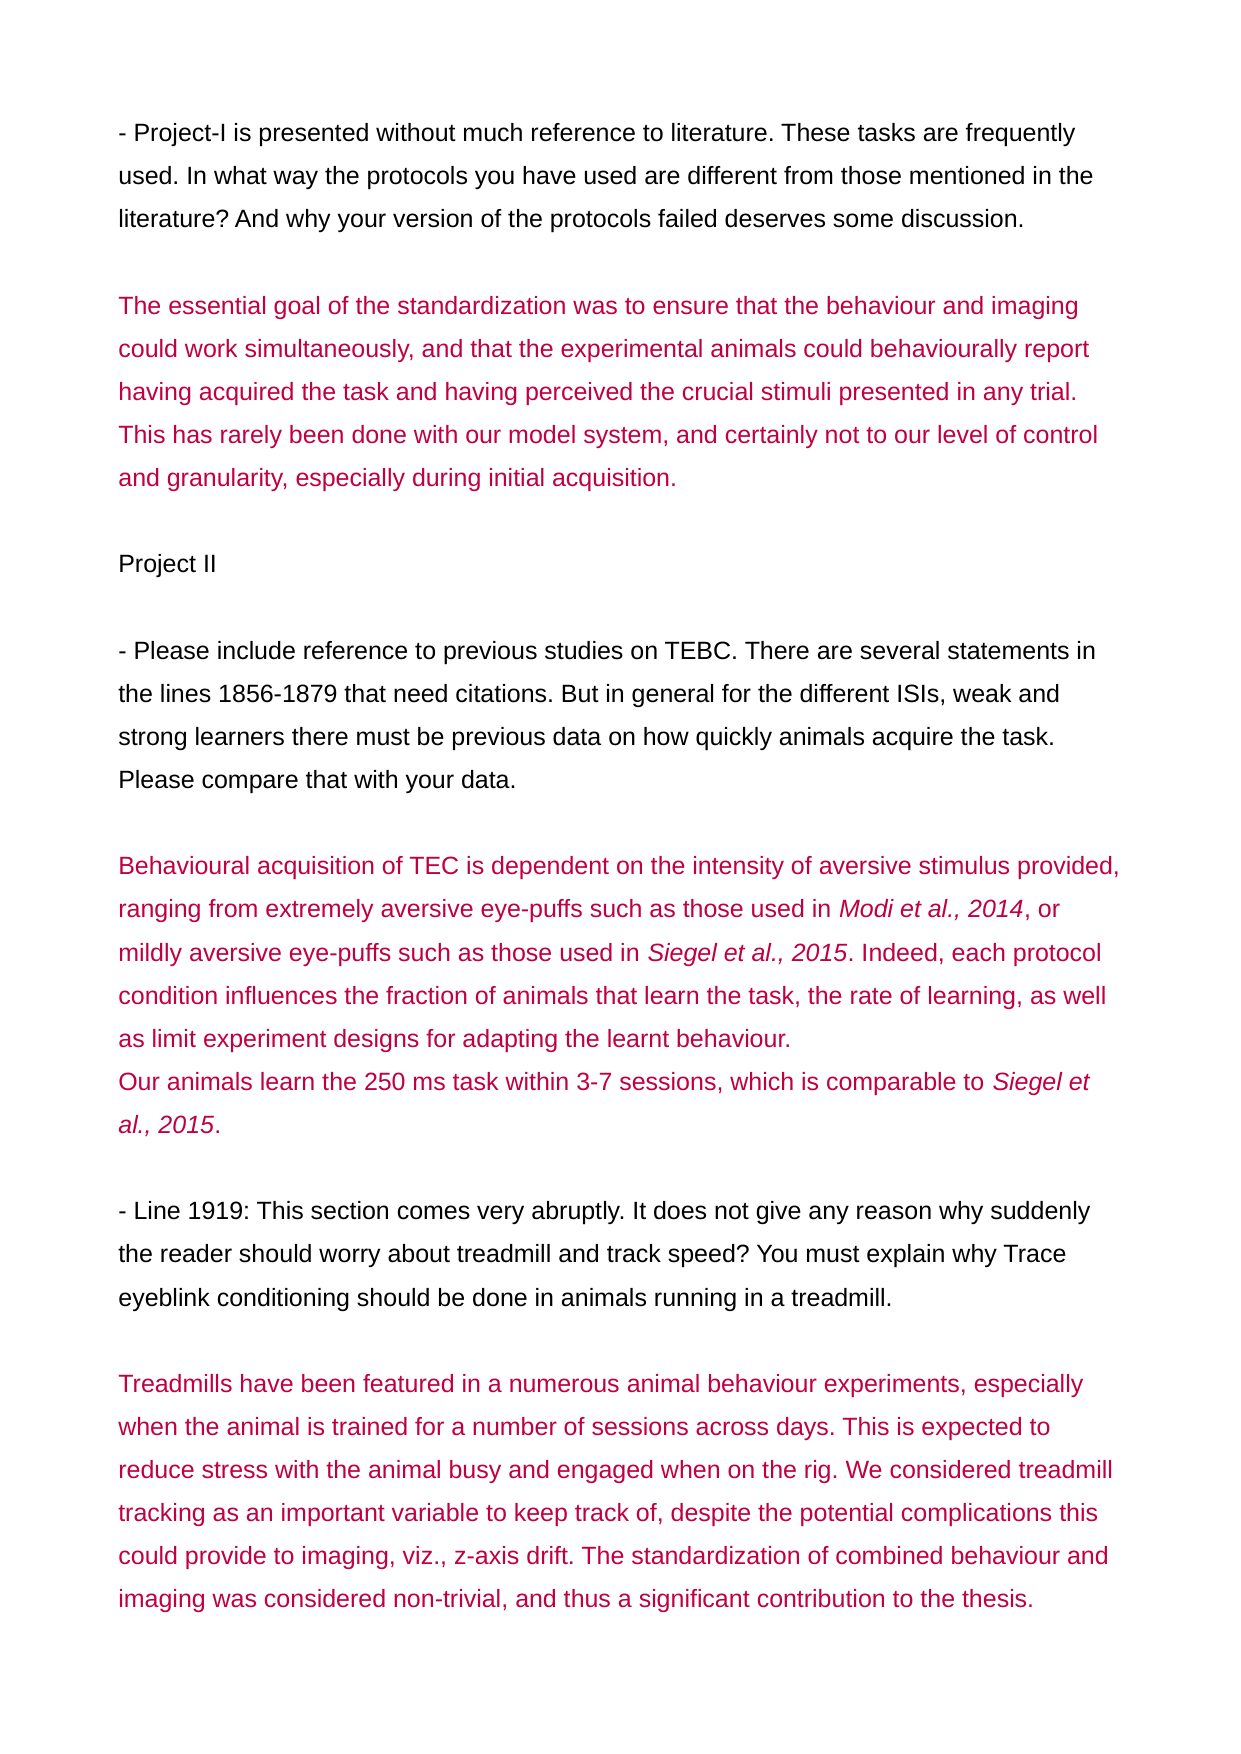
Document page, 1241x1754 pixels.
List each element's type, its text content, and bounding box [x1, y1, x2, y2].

text - Line 1919: This section comes very abruptly. It does not give any reason why suddenly the reader should worry about treadmill and track speed? You must explain why Trace eyeblink conditioning should be done in animals running in a treadmill. [118, 1196, 1122, 1311]
text Project II [118, 549, 1122, 578]
text Our animals learn the 250 ms task within 3-7 sessions, which is comparable to Siegel et al., 2015. [118, 1067, 1122, 1139]
text The essential goal of the standardization was to ensure that the behaviour and imaging could work simultaneously, and that the experimental animals could behaviourally report having acquired the task and having perceived the crucial stimuli presented in any trial. This has rarely been done with our model system, and certainly not to our level of control and granularity, especially during initial acquisition. [118, 291, 1122, 492]
text - Project-I is presented without much reference to literature. These tasks are frequently used. In what way the protocols you have used are different from those mentioned in the literature? And why your version of the protocols failed deserves some discussion. [118, 118, 1122, 233]
text Behavioural acquisition of TEC is dependent on the intensity of aversive stimulus provided, ranging from extremely aversive eye-puffs such as those used in Modi et al., 2014, or mildly aversive eye-puffs such as those used in Siegel et al., 2015. Indeed, each protocol condition influences the fraction of animals that learn the task, the rate of learning, as well as limit experiment designs for adapting the learnt behaviour. [118, 851, 1122, 1052]
text - Please include reference to previous studies on TEBC. There are several statements in the lines 1856-1879 that need citations. But in general for the different ISIs, weak and strong learners there must be previous data on how quickly animals acquire the task. Please compare that with your data. [118, 636, 1122, 794]
text Treadmills have been featured in a numerous animal behaviour experiments, especially when the animal is trained for a number of sessions across days. This is expected to reduce stress with the animal busy and engaged when on the rig. We considered treadmill tracking as an important variable to keep track of, despite the potential complications this could provide to imaging, viz., z-axis drift. The standardization of combined behaviour and imaging was considered non-trivial, and thus a significant contribution to the thesis. [118, 1369, 1122, 1613]
